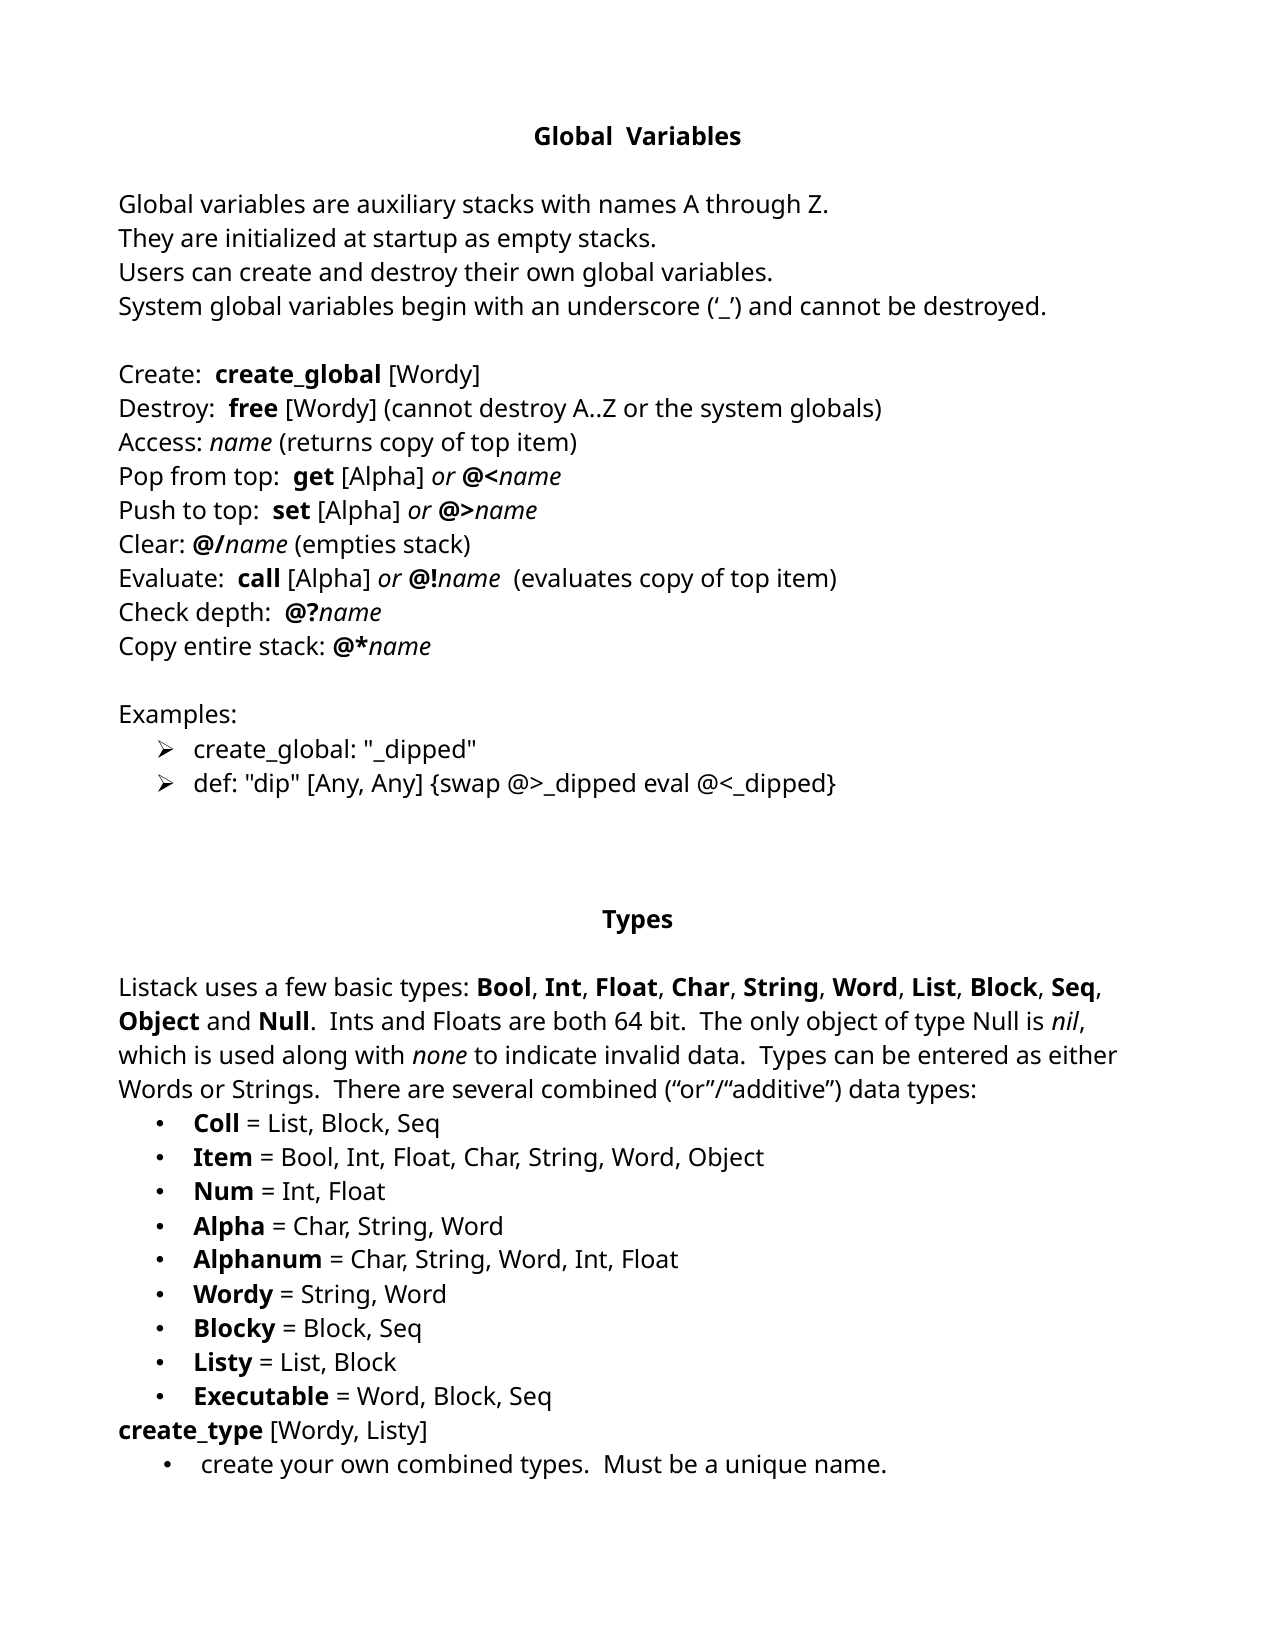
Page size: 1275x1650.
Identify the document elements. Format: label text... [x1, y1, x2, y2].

list Item = Bool, Int, Float, Char, String, Word, Object [156, 1140, 1157, 1174]
text Push to top: set [Alpha] or @>name [118, 493, 1157, 527]
text Global Variables [118, 118, 1157, 152]
text System global variables begin with an underscore (‘_’) and cannot be destroyed. [118, 288, 1157, 322]
list create your own combined types. Must be a unique name. [163, 1447, 1157, 1481]
list Coll = List, Block, Seq [156, 1106, 1157, 1140]
text create_type [Wordy, Listy] [118, 1412, 1157, 1447]
list Wordy = String, Word [156, 1276, 1157, 1310]
list def: "dip" [Any, Any] {swap @>_dipped eval @<_dipped} [156, 765, 1157, 799]
list Listy = List, Block [156, 1344, 1157, 1378]
list Alphanum = Char, String, Word, Int, Float [156, 1242, 1157, 1276]
text Copy entire stack: @*name [118, 629, 1157, 663]
list Executable = Word, Block, Seq [156, 1378, 1157, 1412]
text Evaluate: call [Alpha] or @!name (evaluates copy of top item) [118, 561, 1157, 595]
text Access: name (returns copy of top item) [118, 425, 1157, 459]
list create_global: "_dipped" [156, 731, 1157, 765]
text Examples: [118, 697, 1157, 731]
list Alpha = Char, String, Word [156, 1208, 1157, 1242]
text Listack uses a few basic types: Bool, Int, Float, Char, String, Word, List, Block, Seq, Object and Null. Ints and Floats are both 64 bit. The only object of type Null is nil, which is used along with none to indicate invalid data. Types can be entered as either Words or Strings. There are several combined (“or”/“additive”) data types: [118, 970, 1157, 1106]
text Check depth: @?name [118, 595, 1157, 629]
text Destroy: free [Wordy] (cannot destroy A..Z or the system globals) [118, 391, 1157, 425]
text Clear: @/name (empties stack) [118, 527, 1157, 561]
list Num = Int, Float [156, 1174, 1157, 1208]
text Global variables are auxiliary stacks with names A through Z. [118, 186, 1157, 220]
text They are initialized at startup as empty stacks. [118, 220, 1157, 254]
text Types [118, 902, 1157, 936]
text Pop from top: get [Alpha] or @<name [118, 459, 1157, 493]
text Users can create and destroy their own global variables. [118, 254, 1157, 288]
list Blocky = Block, Seq [156, 1310, 1157, 1344]
text Create: create_global [Wordy] [118, 357, 1157, 391]
